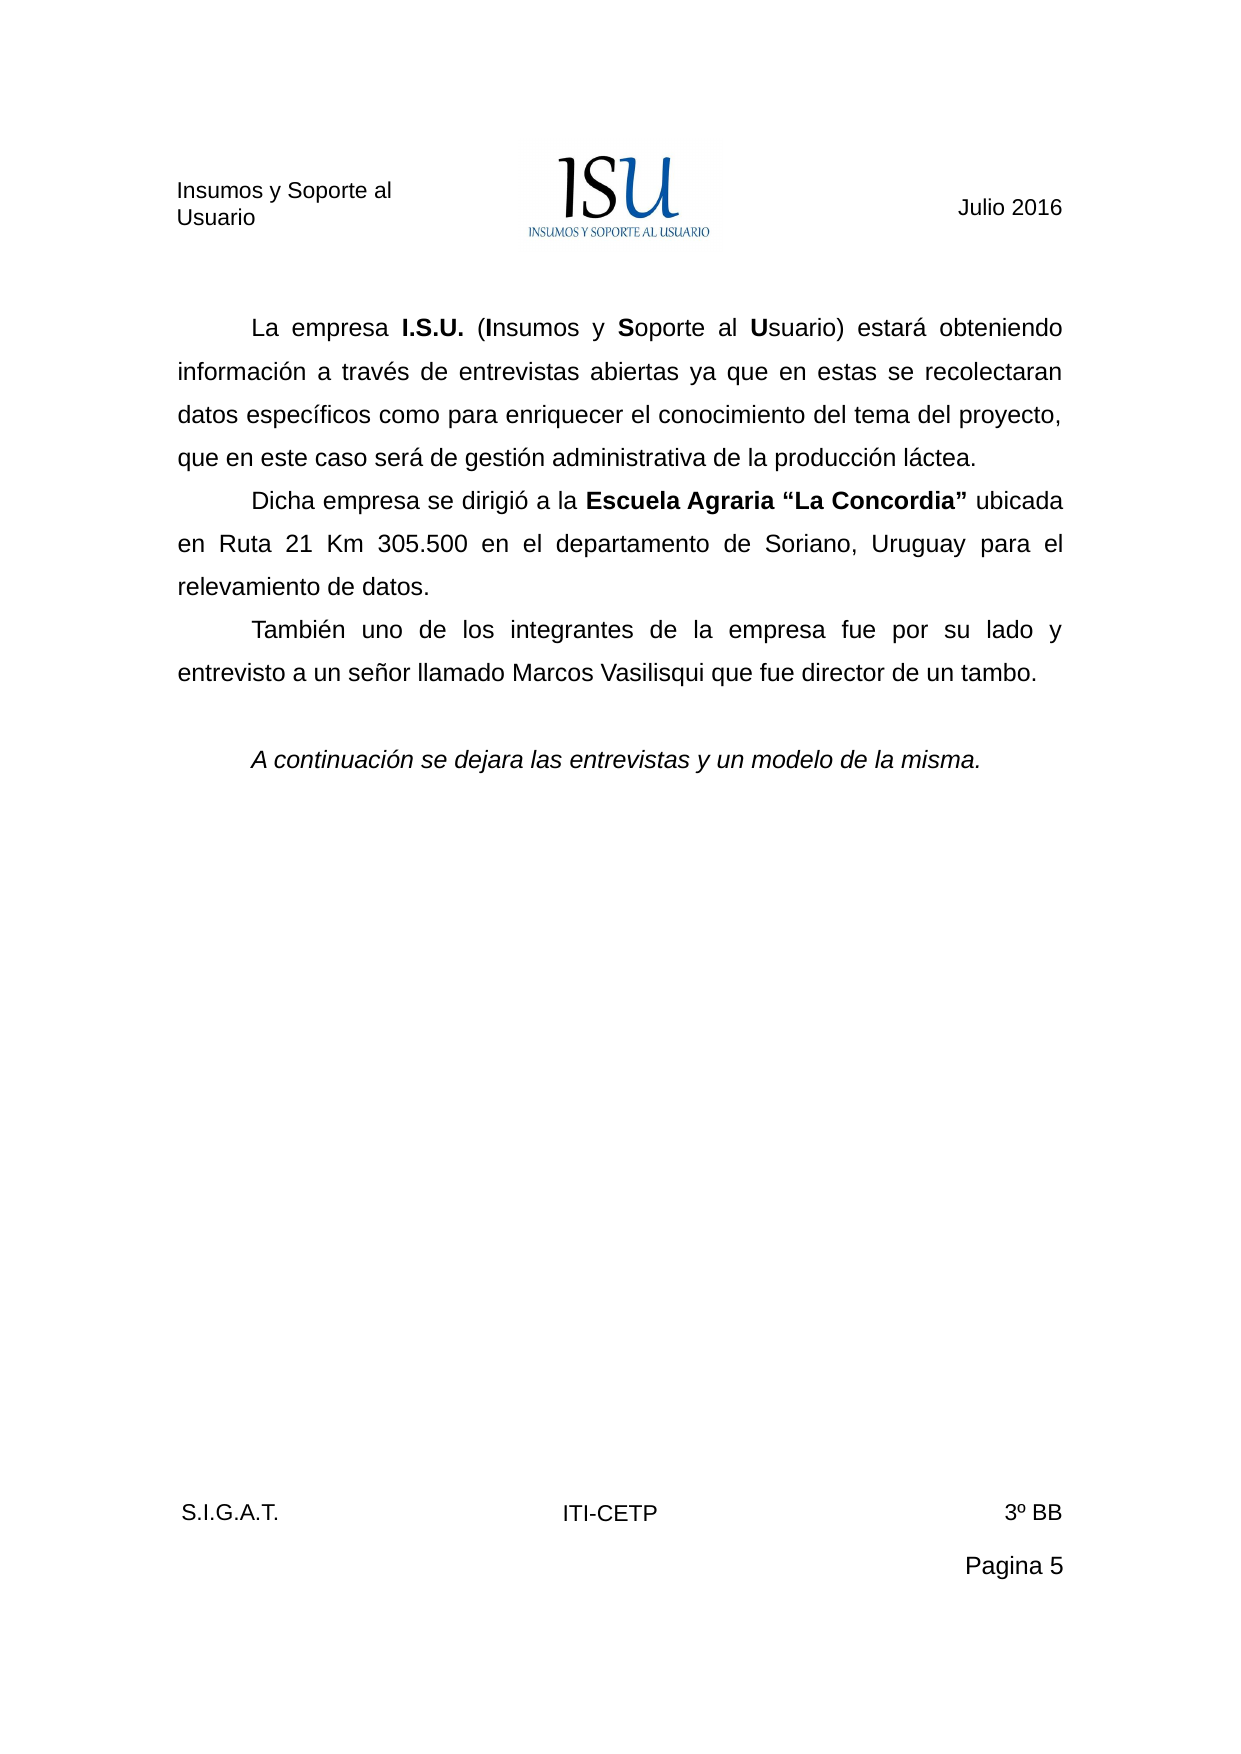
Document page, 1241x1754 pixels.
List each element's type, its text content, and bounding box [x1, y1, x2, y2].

text Dicha empresa se dirigió a la Escuela Agraria “La Concordia” ubicada en Ruta 21 Km 305.500 en el departamento de Soriano, Uruguay para el relevamiento de datos. [177, 486, 1063, 601]
text La empresa I.S.U. (Insumos y Soporte al Usuario) estará obteniendo información a través de entrevistas abiertas ya que en estas se recolectaran datos específicos como para enriquecer el conocimiento del tema del proyecto, que en este caso será de gestión administrativa de la producción láctea. [177, 313, 1063, 471]
text A continuación se dejara las entrevistas y un modelo de la misma. [177, 744, 1063, 773]
text También uno de los integrantes de la empresa fue por su lado y entrevisto a un señor llamado Marcos Vasilisqui que fue director de un tambo. [177, 615, 1063, 687]
